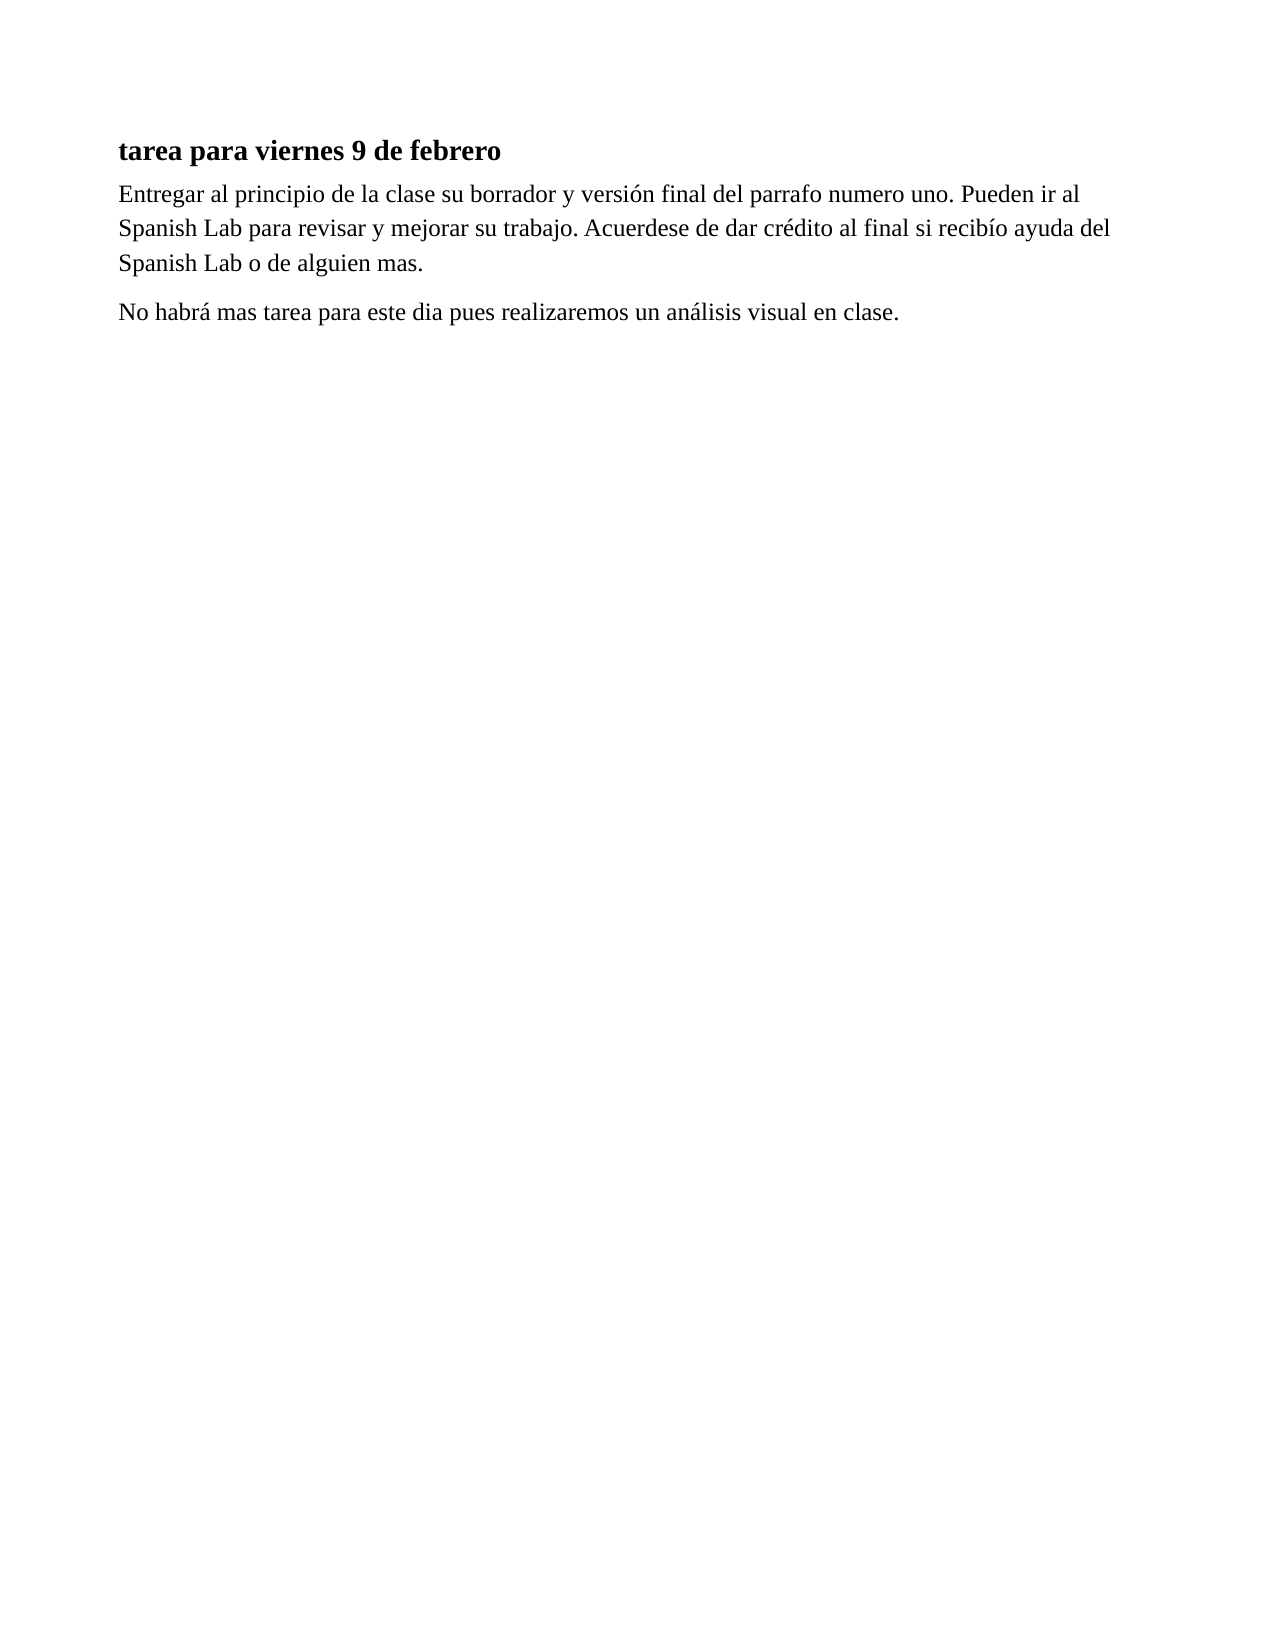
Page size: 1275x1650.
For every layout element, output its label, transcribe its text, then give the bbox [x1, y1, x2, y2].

text Entregar al principio de la clase su borrador y versión final del parrafo numero uno. Pueden ir al Spanish Lab para revisar y mejorar su trabajo. Acuerdese de dar crédito al final si recibío ayuda del Spanish Lab o de alguien mas. [118, 179, 1157, 276]
subtitle tarea para viernes 9 de febrero [118, 133, 1157, 166]
text No habrá mas tarea para este dia pues realizaremos un análisis visual en clase. [118, 297, 1157, 326]
